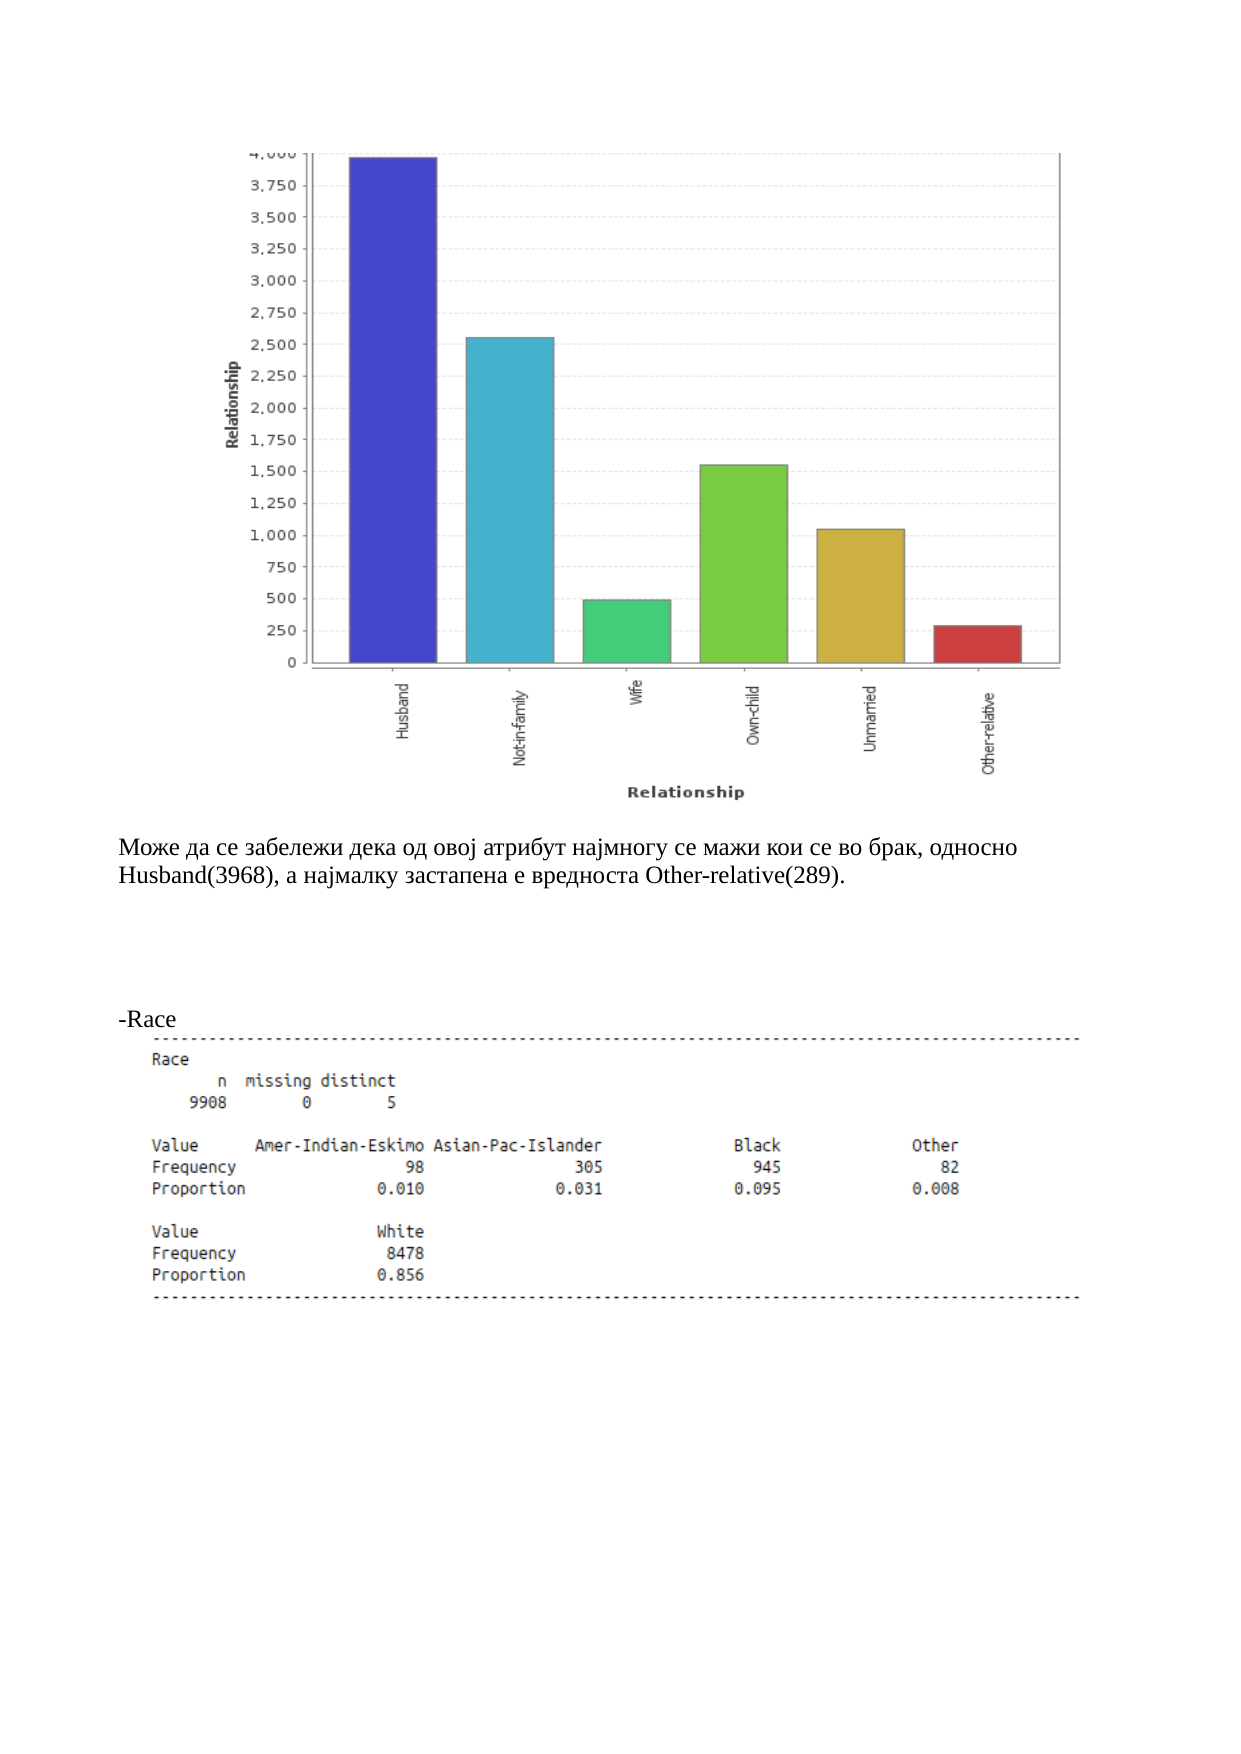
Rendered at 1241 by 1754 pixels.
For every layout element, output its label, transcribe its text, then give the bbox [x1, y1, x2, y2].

text Може да се забележи дека од овој атрибут најмногу се мажи кои се во брак, односно Husband(3968), a најмалку застапена е вредноста Other-relative(289). [118, 832, 1122, 889]
text -Race [118, 1004, 1122, 1033]
picture [213, 153, 1080, 804]
picture [148, 1033, 1092, 1305]
